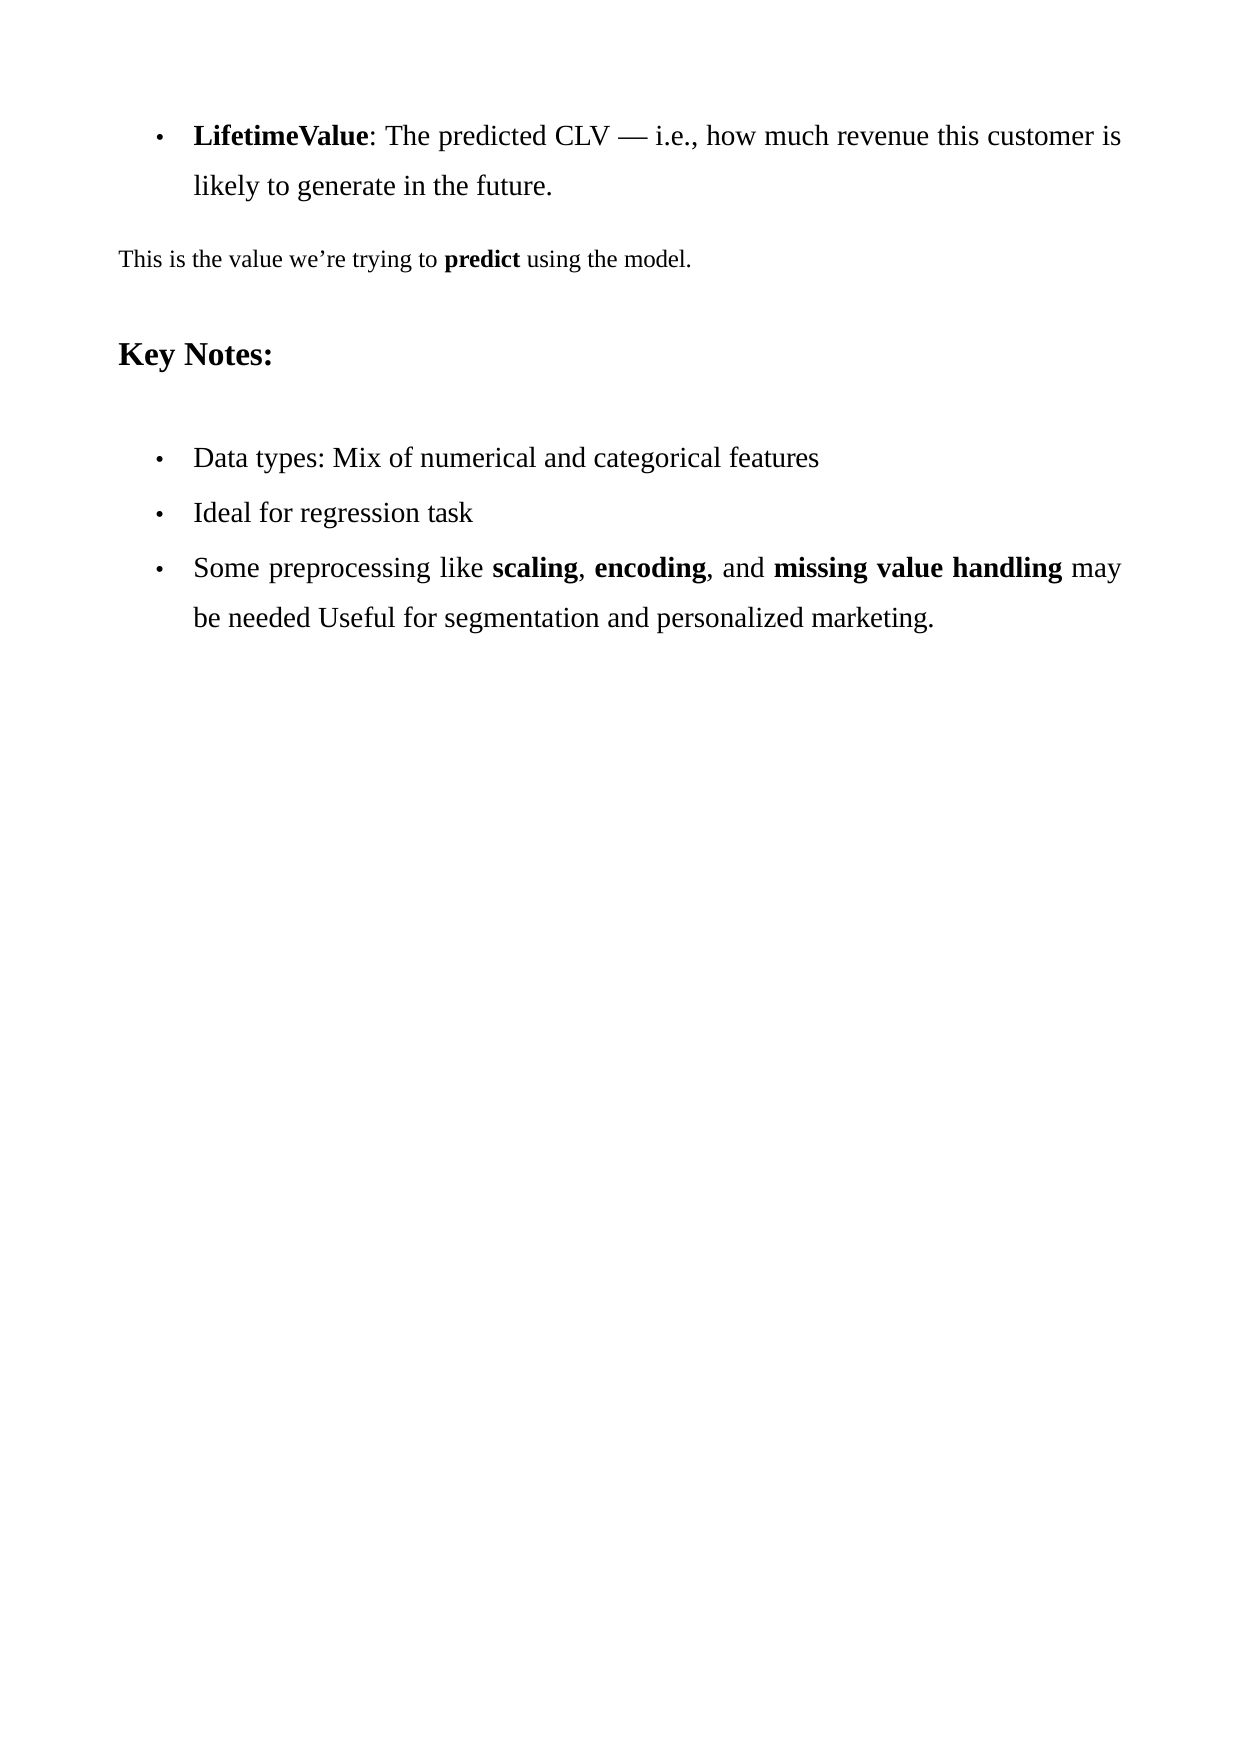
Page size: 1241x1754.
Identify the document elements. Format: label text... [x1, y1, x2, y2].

list LifetimeValue: The predicted CLV — i.e., how much revenue this customer is likely to generate in the future. [156, 118, 1122, 202]
list Ideal for regression task [156, 495, 1122, 528]
list Some preprocessing like scaling, encoding, and missing value handling may be needed Useful for segmentation and personalized marketing. [156, 550, 1122, 634]
text This is the value we’re trying to predict using the model. [118, 244, 1122, 272]
subtitle Key Notes: [118, 334, 1122, 373]
list Data types: Mix of numerical and categorical features [156, 440, 1122, 473]
